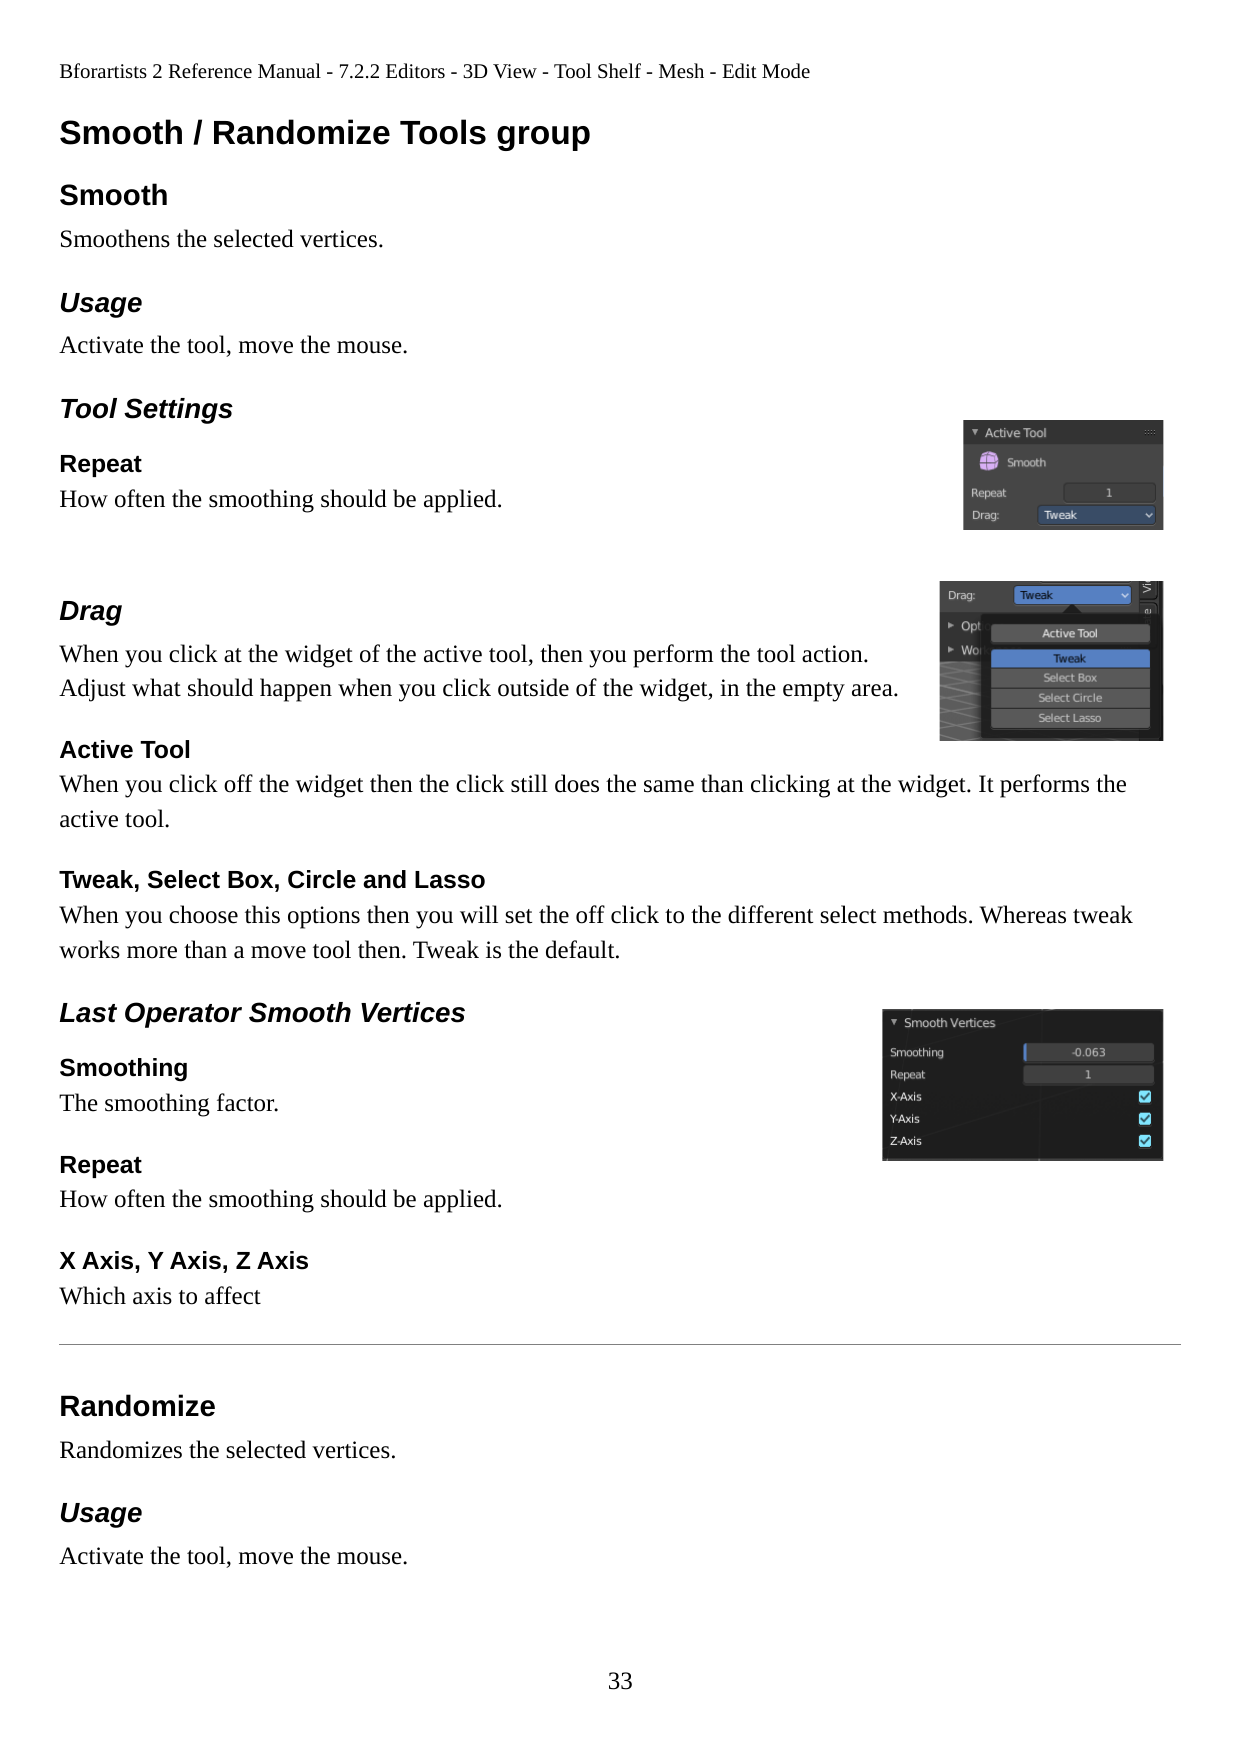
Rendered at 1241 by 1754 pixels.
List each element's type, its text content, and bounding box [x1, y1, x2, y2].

subtitle Drag [59, 594, 939, 626]
subtitle Last Operator Smooth Vertices [59, 996, 1181, 1028]
subtitle [1164, 1053, 1181, 1082]
subtitle Tool Settings [59, 392, 1181, 424]
subtitle Smooth / Randomize Tools group [59, 113, 1181, 151]
subtitle Active Tool [59, 735, 1181, 763]
picture [939, 581, 1164, 741]
text Activate the tool, move the mouse. [59, 1541, 1181, 1569]
subtitle Randomize [59, 1389, 1181, 1422]
text [1164, 1088, 1181, 1117]
subtitle Smoothing [59, 1053, 882, 1082]
text When you choose this options then you will set the off click to the different select methods. Whereas tweak works more than a move tool then. Tweak is the default. [59, 900, 1181, 964]
text Randomizes the selected vertices. [59, 1435, 1181, 1464]
subtitle X Axis, Y Axis, Z Axis [59, 1246, 1181, 1274]
picture [963, 420, 1164, 530]
text How often the smoothing should be applied. [59, 484, 963, 512]
subtitle Repeat [59, 449, 963, 477]
subtitle [1164, 449, 1181, 477]
subtitle Smooth [59, 178, 1181, 212]
subtitle [1164, 594, 1181, 626]
text Which axis to affect [59, 1281, 1181, 1309]
subtitle Repeat [59, 1150, 1181, 1178]
picture [882, 1009, 1164, 1161]
text The smoothing factor. [59, 1088, 882, 1117]
subtitle Tweak, Select Box, Circle and Lasso [59, 866, 1181, 894]
text Smoothens the selected vertices. [59, 224, 1181, 253]
text How often the smoothing should be applied. [59, 1184, 1181, 1213]
subtitle Usage [59, 286, 1181, 318]
text When you click at the widget of the active tool, then you perform the tool action. Adjust what should happen when you click outside of the widget, in the empty area. [59, 639, 939, 702]
text Activate the tool, move the mouse. [59, 331, 1181, 359]
subtitle Usage [59, 1496, 1181, 1528]
text When you click off the widget then the click still does the same than clicking at the widget. It performs the active tool. [59, 769, 1181, 833]
